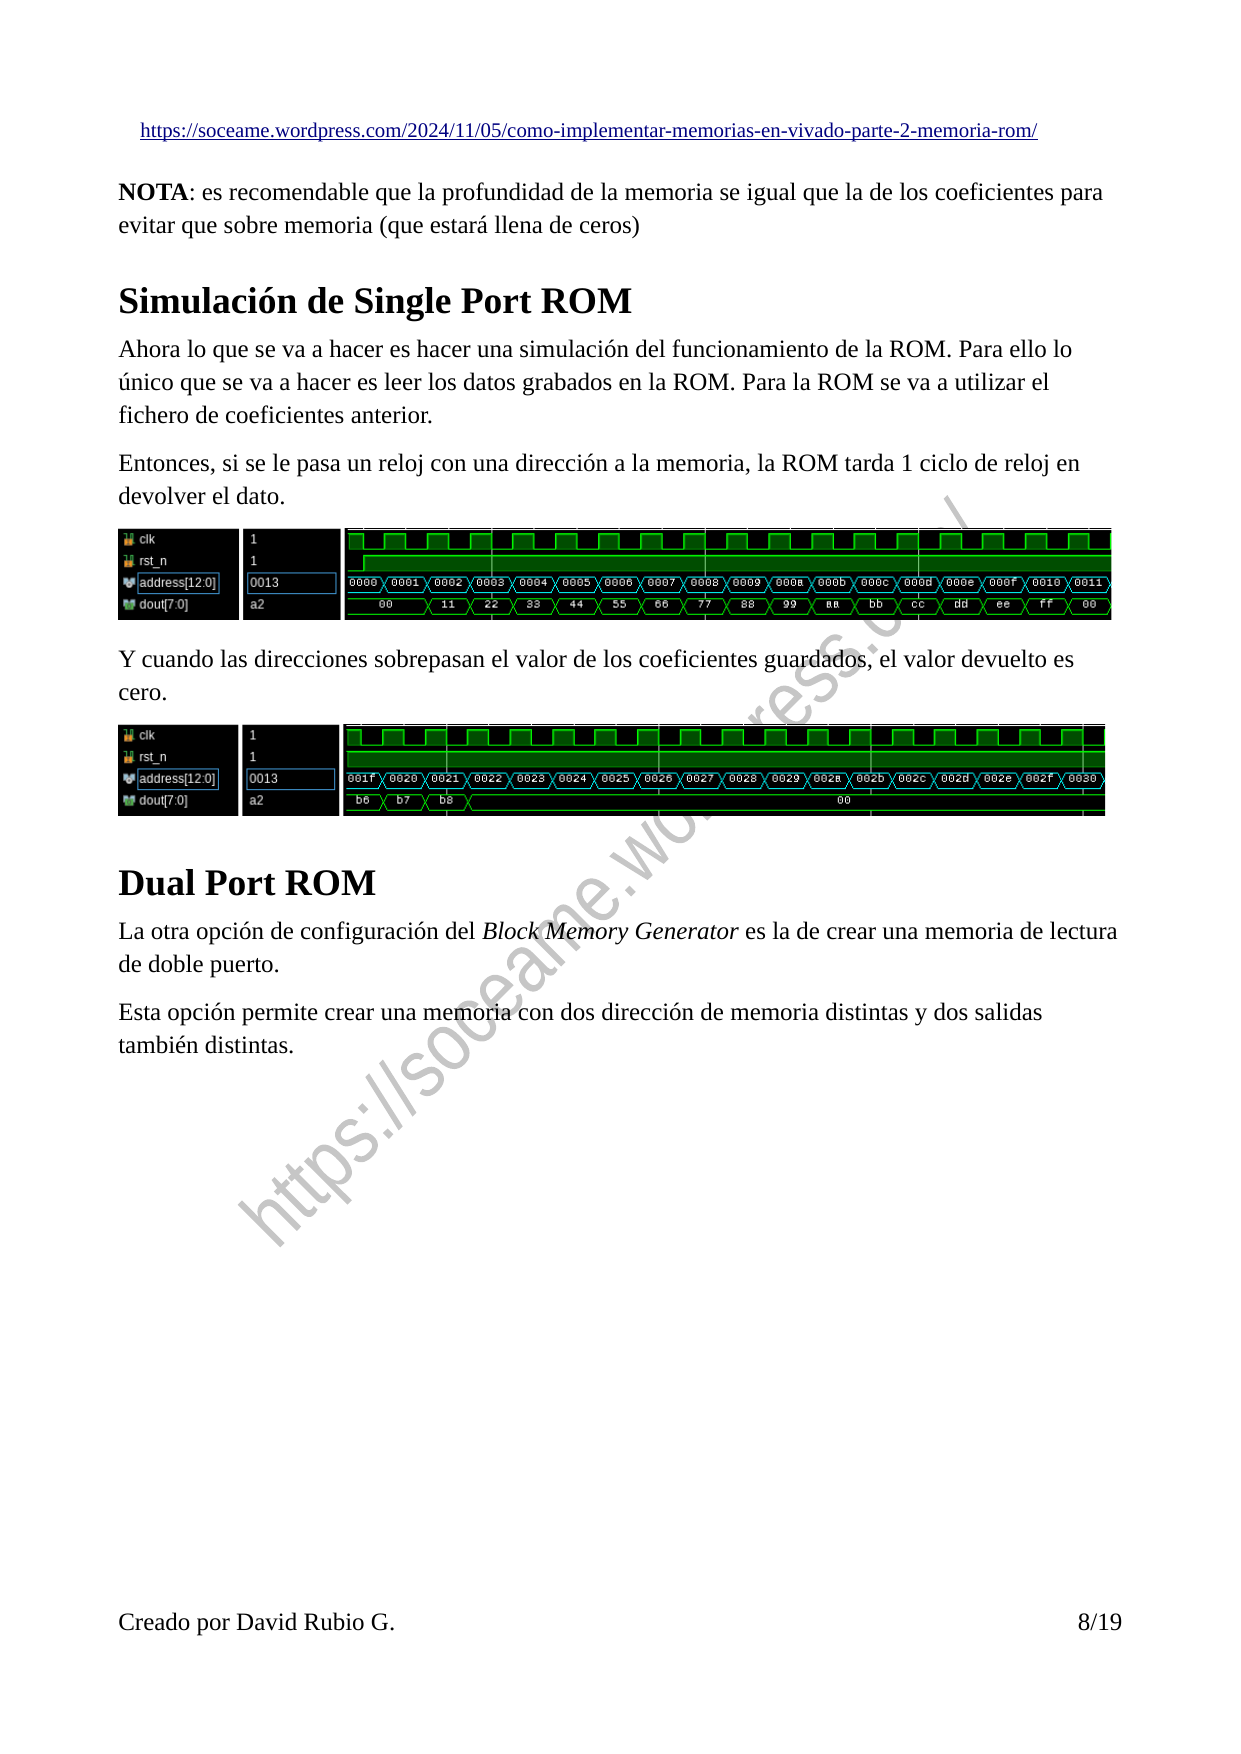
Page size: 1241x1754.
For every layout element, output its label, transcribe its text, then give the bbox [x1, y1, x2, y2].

subtitle Dual Port ROM [118, 860, 1122, 903]
text Esta opción permite crear una memoria con dos dirección de memoria distintas y dos salidas también distintas. [118, 997, 1122, 1058]
text NOTA: es recomendable que la profundidad de la memoria se igual que la de los coeficientes para evitar que sobre memoria (que estará llena de ceros) [118, 177, 1122, 239]
text Ahora lo que se va a hacer es hacer una simulación del funcionamiento de la ROM. Para ello lo único que se va a hacer es leer los datos grabados en la ROM. Para la ROM se va a utilizar el fichero de coeficientes anterior. [118, 334, 1122, 429]
text La otra opción de configuración del Block Memory Generator es la de crear una memoria de lectura de doble puerto. [118, 916, 1122, 978]
picture [118, 528, 1112, 620]
text Y cuando las direcciones sobrepasan el valor de los coeficientes guardados, el valor devuelto es cero. [118, 644, 1122, 706]
picture [118, 724, 1106, 816]
text Entonces, si se le pasa un reloj con una dirección a la memoria, la ROM tarda 1 ciclo de reloj en devolver el dato. [118, 448, 1122, 509]
subtitle Simulación de Single Port ROM [118, 278, 1122, 322]
